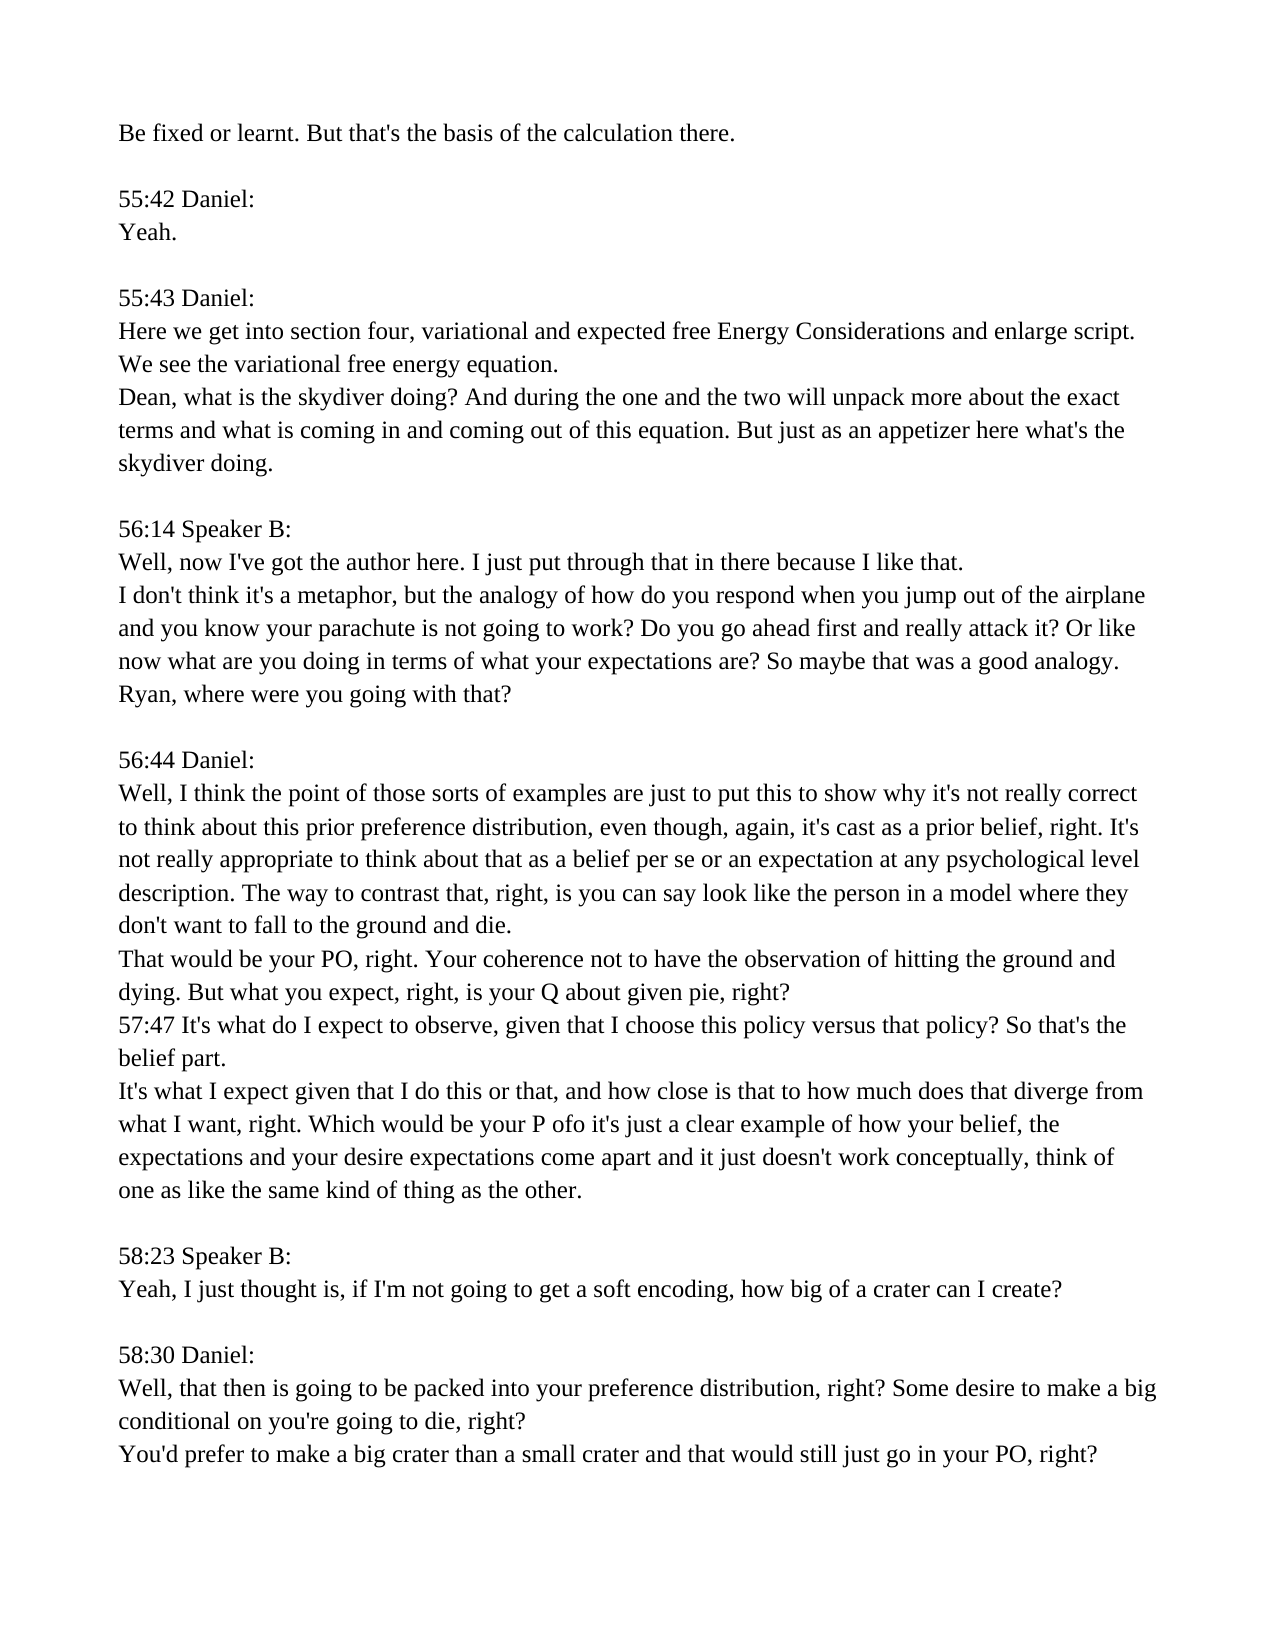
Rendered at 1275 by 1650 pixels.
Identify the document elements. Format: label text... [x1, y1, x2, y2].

text Well, I think the point of those sorts of examples are just to put this to show why it's not really correct to think about this prior preference distribution, even though, again, it's cast as a prior belief, right. It's not really appropriate to think about that as a belief per se or an expectation at any psychological level description. The way to contrast that, right, is you can say look like the person in a model where they don't want to fall to the ground and die. [118, 778, 1157, 939]
text Yeah, I just thought is, if I'm not going to get a soft encoding, how big of a crater can I create? [118, 1274, 1157, 1303]
text 55:42 Daniel: [118, 184, 1157, 213]
text Well, that then is going to be packed into your preference distribution, right? Some desire to make a big conditional on you're going to die, right? [118, 1373, 1157, 1435]
text 56:44 Daniel: [118, 746, 1157, 774]
text 57:47 It's what do I expect to observe, given that I choose this policy versus that policy? So that's the belief part. [118, 1010, 1157, 1071]
text Be fixed or learnt. But that's the basis of the calculation there. [118, 118, 1157, 147]
text 56:14 Speaker B: [118, 514, 1157, 543]
text You'd prefer to make a big crater than a small crater and that would still just go in your PO, right? [118, 1439, 1157, 1468]
text I don't think it's a metaphor, but the analogy of how do you respond when you jump out of the airplane and you know your parachute is not going to work? Do you go ahead first and really attack it? Or like now what are you doing in terms of what your expectations are? So maybe that was a good analogy. Ryan, where were you going with that? [118, 580, 1157, 708]
text 58:30 Daniel: [118, 1340, 1157, 1369]
text Here we get into section four, variational and expected free Energy Considerations and enlarge script. We see the variational free energy equation. [118, 316, 1157, 378]
text 58:23 Speaker B: [118, 1241, 1157, 1269]
text Well, now I've got the author here. I just put through that in there because I like that. [118, 547, 1157, 576]
text Yeah. [118, 217, 1157, 246]
text That would be your PO, right. Your coherence not to have the observation of hitting the ground and dying. But what you expect, right, is your Q about given pie, right? [118, 944, 1157, 1005]
text 55:43 Daniel: [118, 283, 1157, 312]
text Dean, what is the skydiver doing? And during the one and the two will unpack more about the exact terms and what is coming in and coming out of this equation. But just as an appetizer here what's the skydiver doing. [118, 382, 1157, 477]
text It's what I expect given that I do this or that, and how close is that to how much does that diverge from what I want, right. Which would be your P ofo it's just a clear example of how your belief, the expectations and your desire expectations come apart and it just doesn't work conceptually, think of one as like the same kind of thing as the other. [118, 1076, 1157, 1203]
